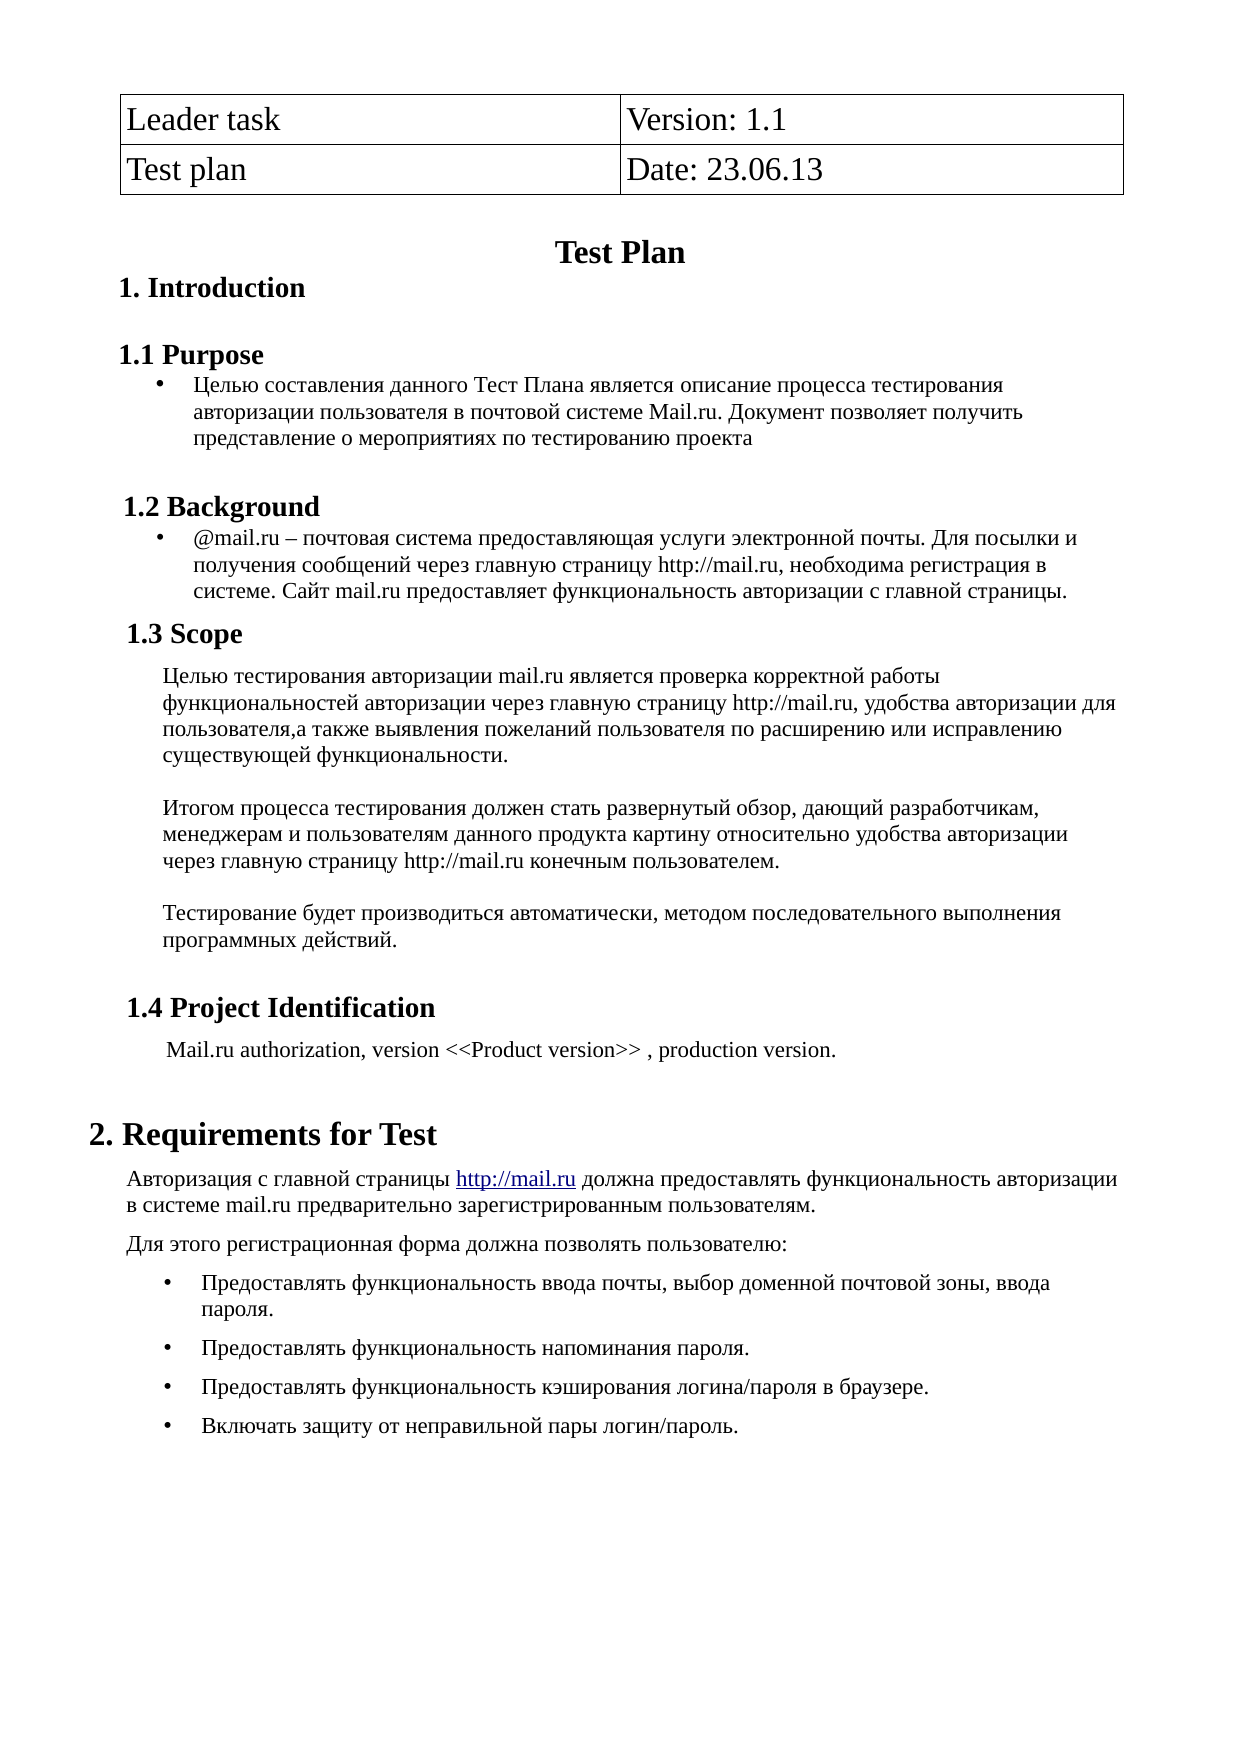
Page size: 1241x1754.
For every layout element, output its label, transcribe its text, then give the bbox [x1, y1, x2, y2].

text Тестирование будет производиться автоматически, методом последовательного выполнения программных действий. [162, 899, 1122, 952]
text 1. Introduction [118, 270, 1122, 304]
text Итогом процесса тестирования должен стать развернутый обзор, дающий разработчикам, менеджерам и пользователям данного продукта картину относительно удобства авторизации через главную страницу http://mail.ru конечным пользователем. [162, 794, 1122, 873]
list Mail.ru authorization, version <<Product version>> , production version. [88, 1037, 1122, 1063]
list 1.2 Background [85, 489, 1122, 522]
list Предоставлять функциональность кэширования логина/пароля в браузере. [163, 1373, 1122, 1399]
text 2. Requirements for Test [88, 1114, 1122, 1153]
table_header Leader task [121, 95, 620, 144]
table_header Version: 1.1 [621, 95, 1123, 144]
list Предоставлять функциональность напоминания пароля. [163, 1334, 1122, 1361]
text Test Plan [118, 232, 1122, 270]
text 1.1 Purpose [118, 337, 1122, 371]
table_cell Test plan [121, 145, 620, 193]
text Целью тестирования авторизации mail.ru является проверка корректной работы функциональностей авторизации через главную страницу http://mail.ru, удобства авторизации для пользователя,а также выявления пожеланий пользователя по расширению или исправлению существующей функциональности. [162, 662, 1122, 768]
list 1.3 Scope [88, 616, 1122, 650]
list 1.4 Project Identification [88, 991, 1122, 1024]
text Для этого регистрационная форма должна позволять пользователю: [88, 1230, 1122, 1257]
table_cell Date: 23.06.13 [621, 145, 1123, 193]
list @mail.ru – почтовая система предоставляющая услуги электронной почты. Для посылки и получения сообщений через главную страницу http://mail.ru, необходима регистрация в системе. Сайт mail.ru предоставляет функциональность авторизации с главной страницы. [156, 522, 1122, 604]
list Целью составления данного Тест Плана является описание процесса тестирования авторизации пользователя в почтовой системе Mail.ru. Документ позволяет получить представление о мероприятиях по тестированию проекта [156, 371, 1122, 450]
list Предоставлять функциональность ввода почты, выбор доменной почтовой зоны, ввода пароля. [163, 1269, 1122, 1322]
text Авторизация с главной страницы http://mail.ru должна предоставлять функциональность авторизации в системе mail.ru предварительно зарегистрированным пользователям. [88, 1165, 1122, 1218]
list Включать защиту от неправильной пары логин/пароль. [163, 1412, 1122, 1438]
